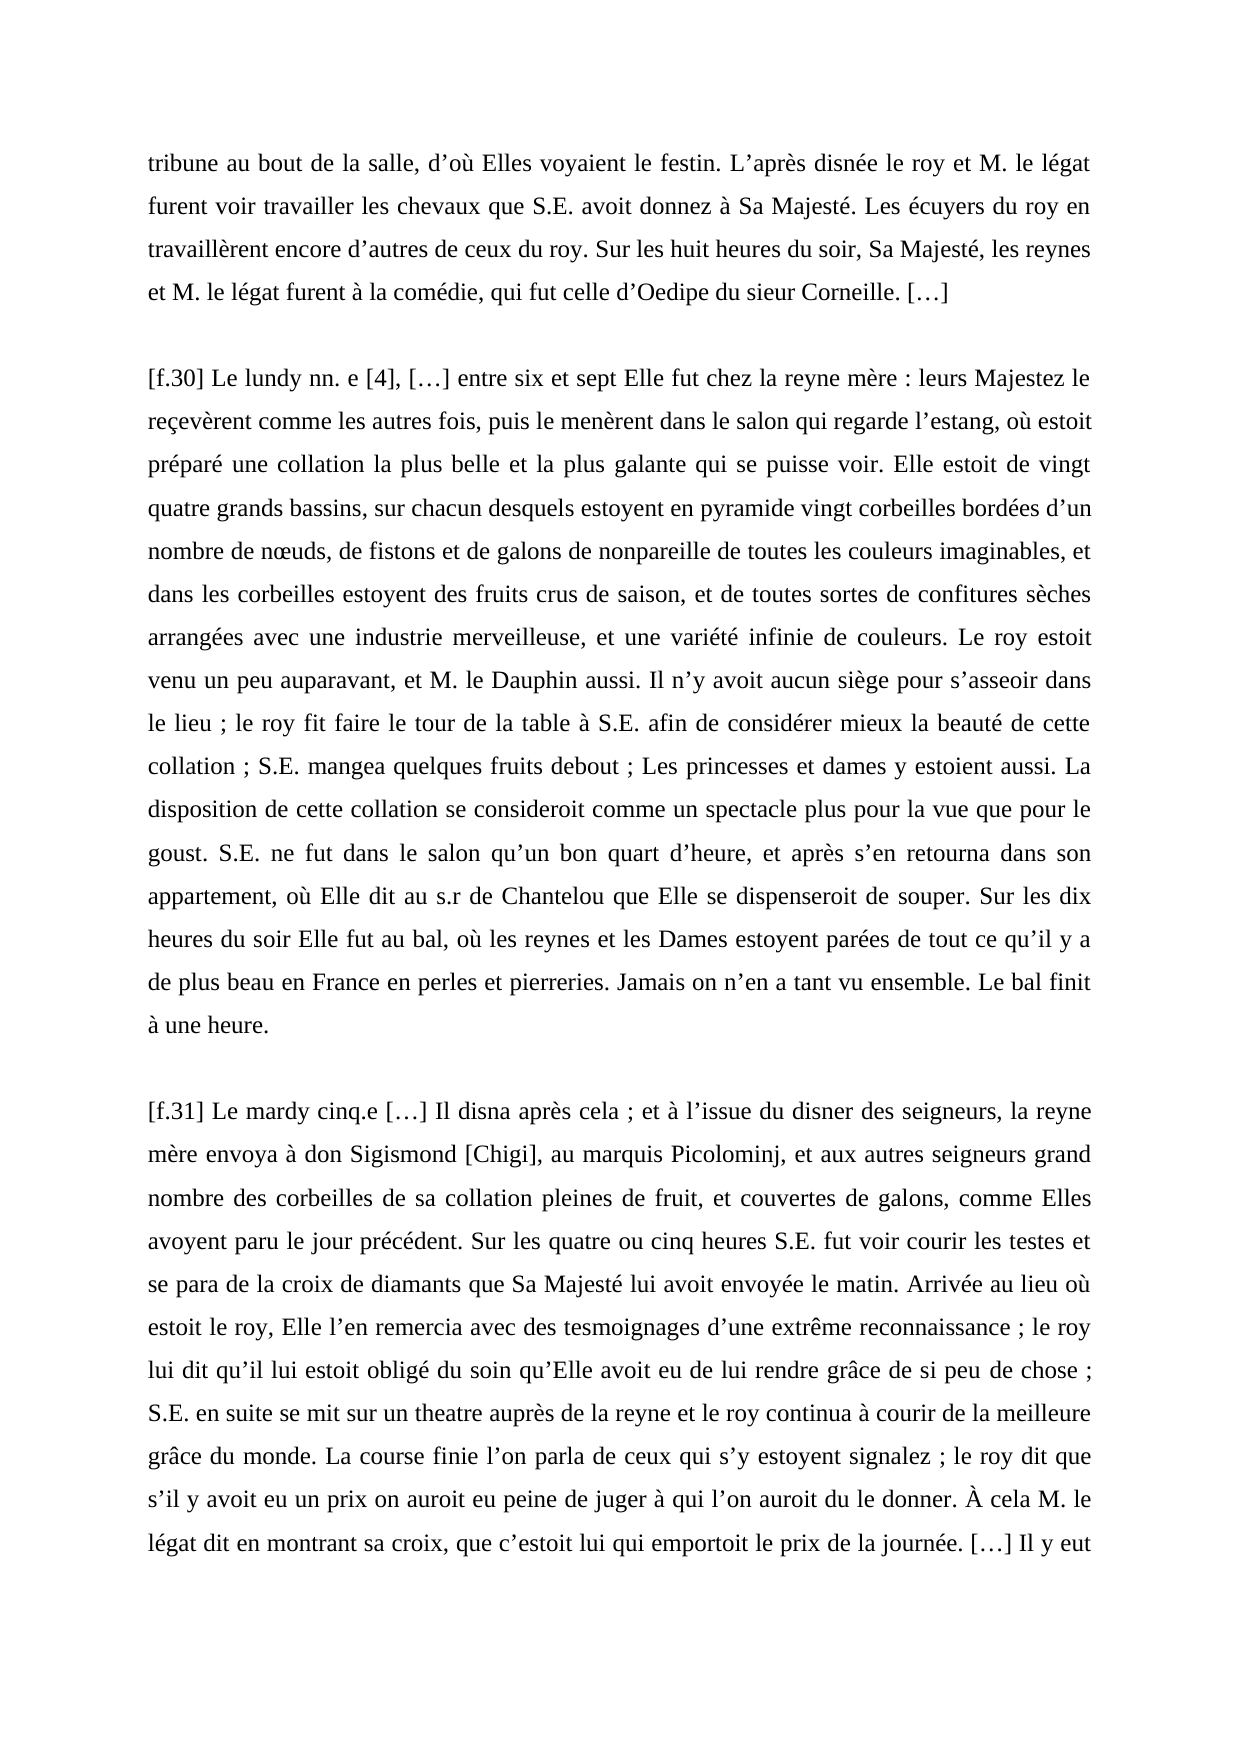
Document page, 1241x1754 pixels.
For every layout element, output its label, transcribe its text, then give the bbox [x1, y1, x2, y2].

text tribune au bout de la salle, d’où Elles voyaient le festin. L’après disnée le roy et M. le légat furent voir travailler les chevaux que S.E. avoit donnez à Sa Majesté. Les écuyers du roy en travaillèrent encore d’autres de ceux du roy. Sur les huit heures du soir, Sa Majesté, les reynes et M. le légat furent à la comédie, qui fut celle d’Oedipe du sieur Corneille. […] [148, 148, 1093, 306]
text [f.30] Le lundy nn. e [4], […] entre six et sept Elle fut chez la reyne mère : leurs Majestez le reçevèrent comme les autres fois, puis le menèrent dans le salon qui regarde l’estang, où estoit préparé une collation la plus belle et la plus galante qui se puisse voir. Elle estoit de vingt quatre grands bassins, sur chacun desquels estoyent en pyramide vingt corbeilles bordées d’un nombre de nœuds, de fistons et de galons de nonpareille de toutes les couleurs imaginables, et dans les corbeilles estoyent des fruits crus de saison, et de toutes sortes de confitures sèches arrangées avec une industrie merveilleuse, et une variété infinie de couleurs. Le roy estoit venu un peu auparavant, et M. le Dauphin aussi. Il n’y avoit aucun siège pour s’asseoir dans le lieu ; le roy fit faire le tour de la table à S.E. afin de considérer mieux la beauté de cette collation ; S.E. mangea quelques fruits debout ; Les princesses et dames y estoient aussi. La disposition de cette collation se consideroit comme un spectacle plus pour la vue que pour le goust. S.E. ne fut dans le salon qu’un bon quart d’heure, et après s’en retourna dans son appartement, où Elle dit au s.r de Chantelou que Elle se dispenseroit de souper. Sur les dix heures du soir Elle fut au bal, où les reynes et les Dames estoyent parées de tout ce qu’il y a de plus beau en France en perles et pierreries. Jamais on n’en a tant vu ensemble. Le bal finit à une heure. [148, 363, 1093, 1039]
text [f.31] Le mardy cinq.e […] Il disna après cela ; et à l’issue du disner des seigneurs, la reyne mère envoya à don Sigismond [Chigi], au marquis Picolominj, et aux autres seigneurs grand nombre des corbeilles de sa collation pleines de fruit, et couvertes de galons, comme Elles avoyent paru le jour précédent. Sur les quatre ou cinq heures S.E. fut voir courir les testes et se para de la croix de diamants que Sa Majesté lui avoit envoyée le matin. Arrivée au lieu où estoit le roy, Elle l’en remercia avec des tesmoignages d’une extrême reconnaissance ; le roy lui dit qu’il lui estoit obligé du soin qu’Elle avoit eu de lui rendre grâce de si peu de chose ; S.E. en suite se mit sur un theatre auprès de la reyne et le roy continua à courir de la meilleure grâce du monde. La course finie l’on parla de ceux qui s’y estoyent signalez ; le roy dit que s’il y avoit eu un prix on auroit eu peine de juger à qui l’on auroit du le donner. À cela M. le légat dit en montrant sa croix, que c’estoit lui qui emportoit le prix de la journée. […] Il y eut [148, 1096, 1093, 1556]
